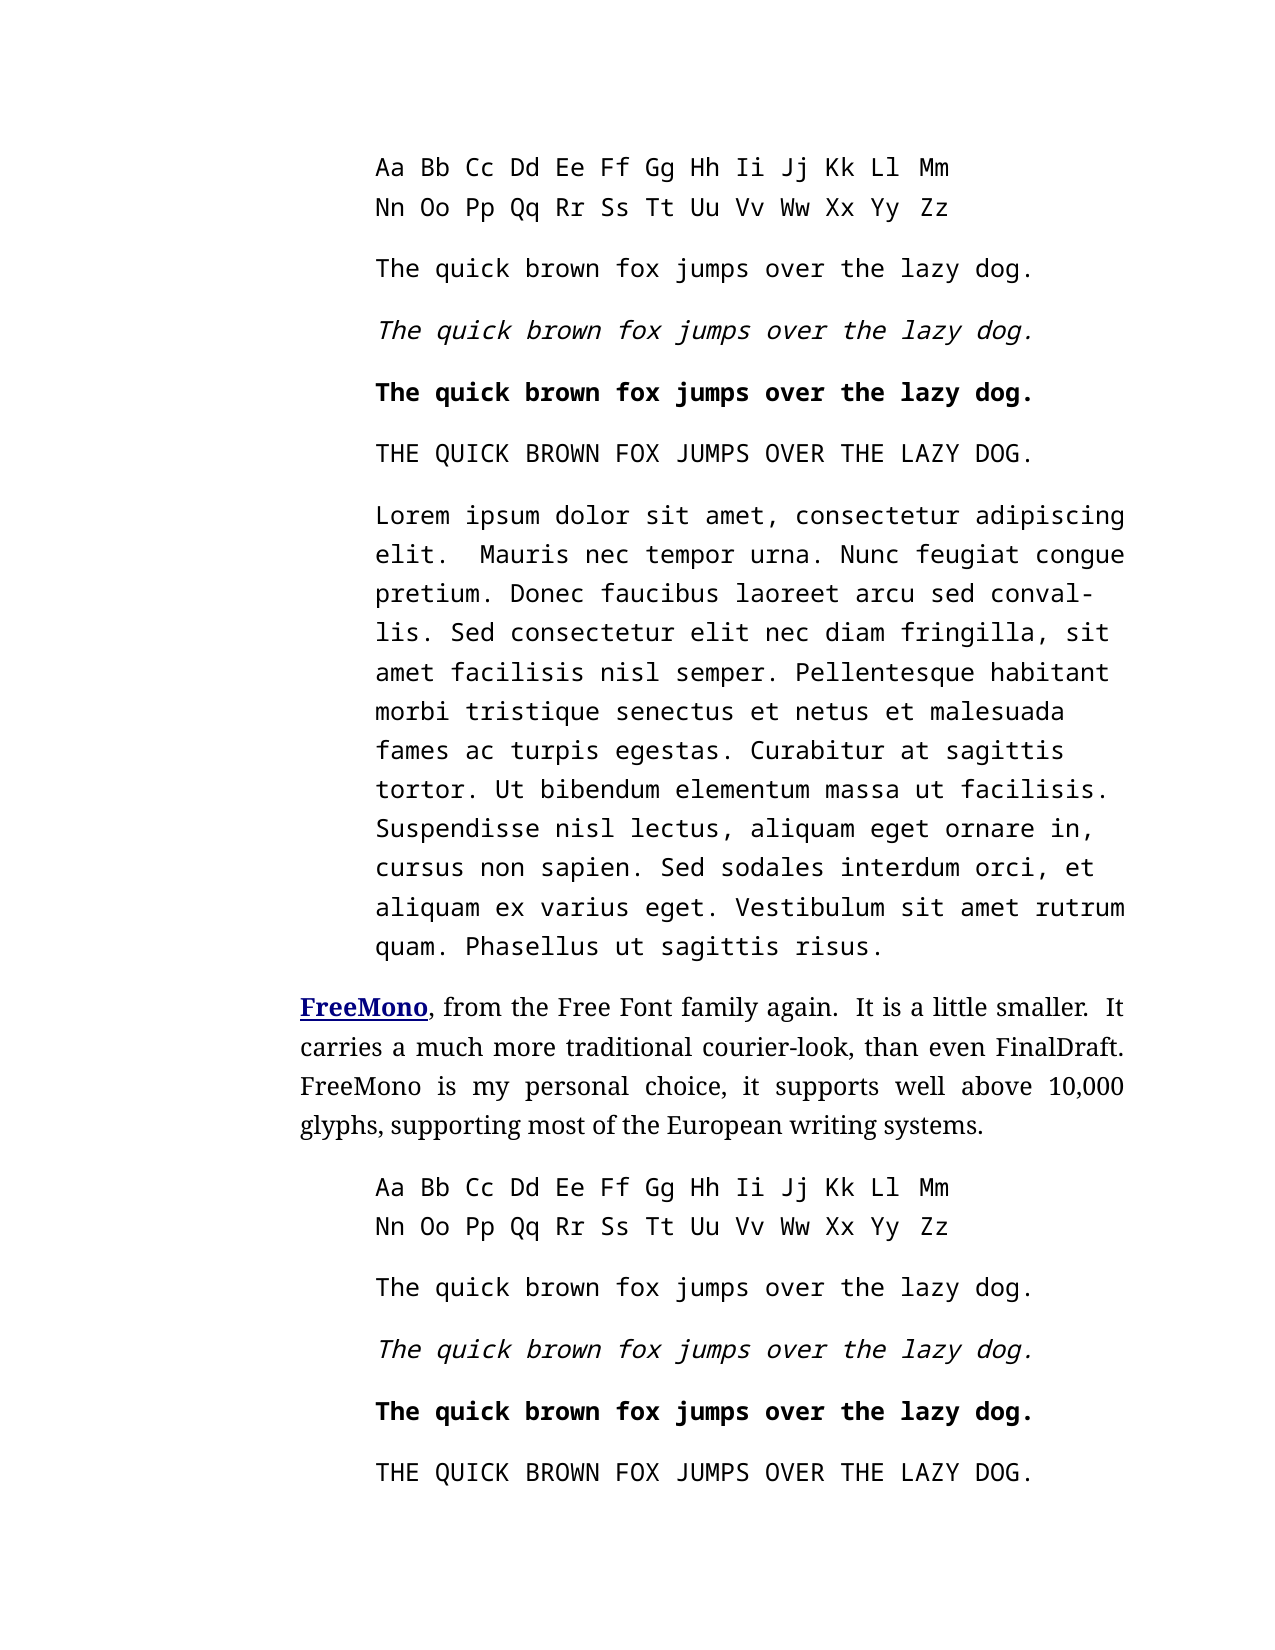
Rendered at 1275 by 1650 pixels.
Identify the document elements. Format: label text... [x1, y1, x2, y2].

text The quick brown fox jumps over the lazy dog. [375, 374, 1125, 408]
text FreeMono, from the Free Font family again. It is a little smaller. It carries a much more traditional courier-look, than even FinalDraft. FreeMono is my personal choice, it supports well above 10,000 glyphs, supporting most of the European writing systems. [300, 990, 1125, 1142]
text THE QUICK BROWN FOX JUMPS OVER THE LAZY DOG. [375, 1455, 1125, 1489]
text Aa Bb Cc Dd Ee Ff Gg Hh Ii Jj Kk Ll Mm Nn Oo Pp Qq Rr Ss Tt Uu Vv Ww Xx Yy Zz [375, 150, 1125, 223]
text The quick brown fox jumps over the lazy dog. [375, 251, 1125, 285]
text The quick brown fox jumps over the lazy dog. [375, 1332, 1125, 1366]
text Lorem ipsum dolor sit amet, consectetur adipiscing elit. Mauris nec tempor urna. Nunc feugiat congue pretium. Donec faucibus laoreet arcu sed conval-lis. Sed consectetur elit nec diam fringilla, sit amet facilisis nisl semper. Pellentesque habitant morbi tristique senectus et netus et malesuada fames ac turpis egestas. Curabitur at sagittis tortor. Ut bibendum elementum massa ut facilisis. Suspendisse nisl lectus, aliquam eget ornare in, cursus non sapien. Sed sodales interdum orci, et aliquam ex varius eget. Vestibulum sit amet rutrum quam. Phasellus ut sagittis risus. [375, 497, 1125, 962]
text THE QUICK BROWN FOX JUMPS OVER THE LAZY DOG. [375, 436, 1125, 470]
text The quick brown fox jumps over the lazy dog. [375, 312, 1125, 347]
text The quick brown fox jumps over the lazy dog. [375, 1270, 1125, 1304]
text Aa Bb Cc Dd Ee Ff Gg Hh Ii Jj Kk Ll Mm Nn Oo Pp Qq Rr Ss Tt Uu Vv Ww Xx Yy Zz [375, 1169, 1125, 1242]
text The quick brown fox jumps over the lazy dog. [375, 1393, 1125, 1427]
